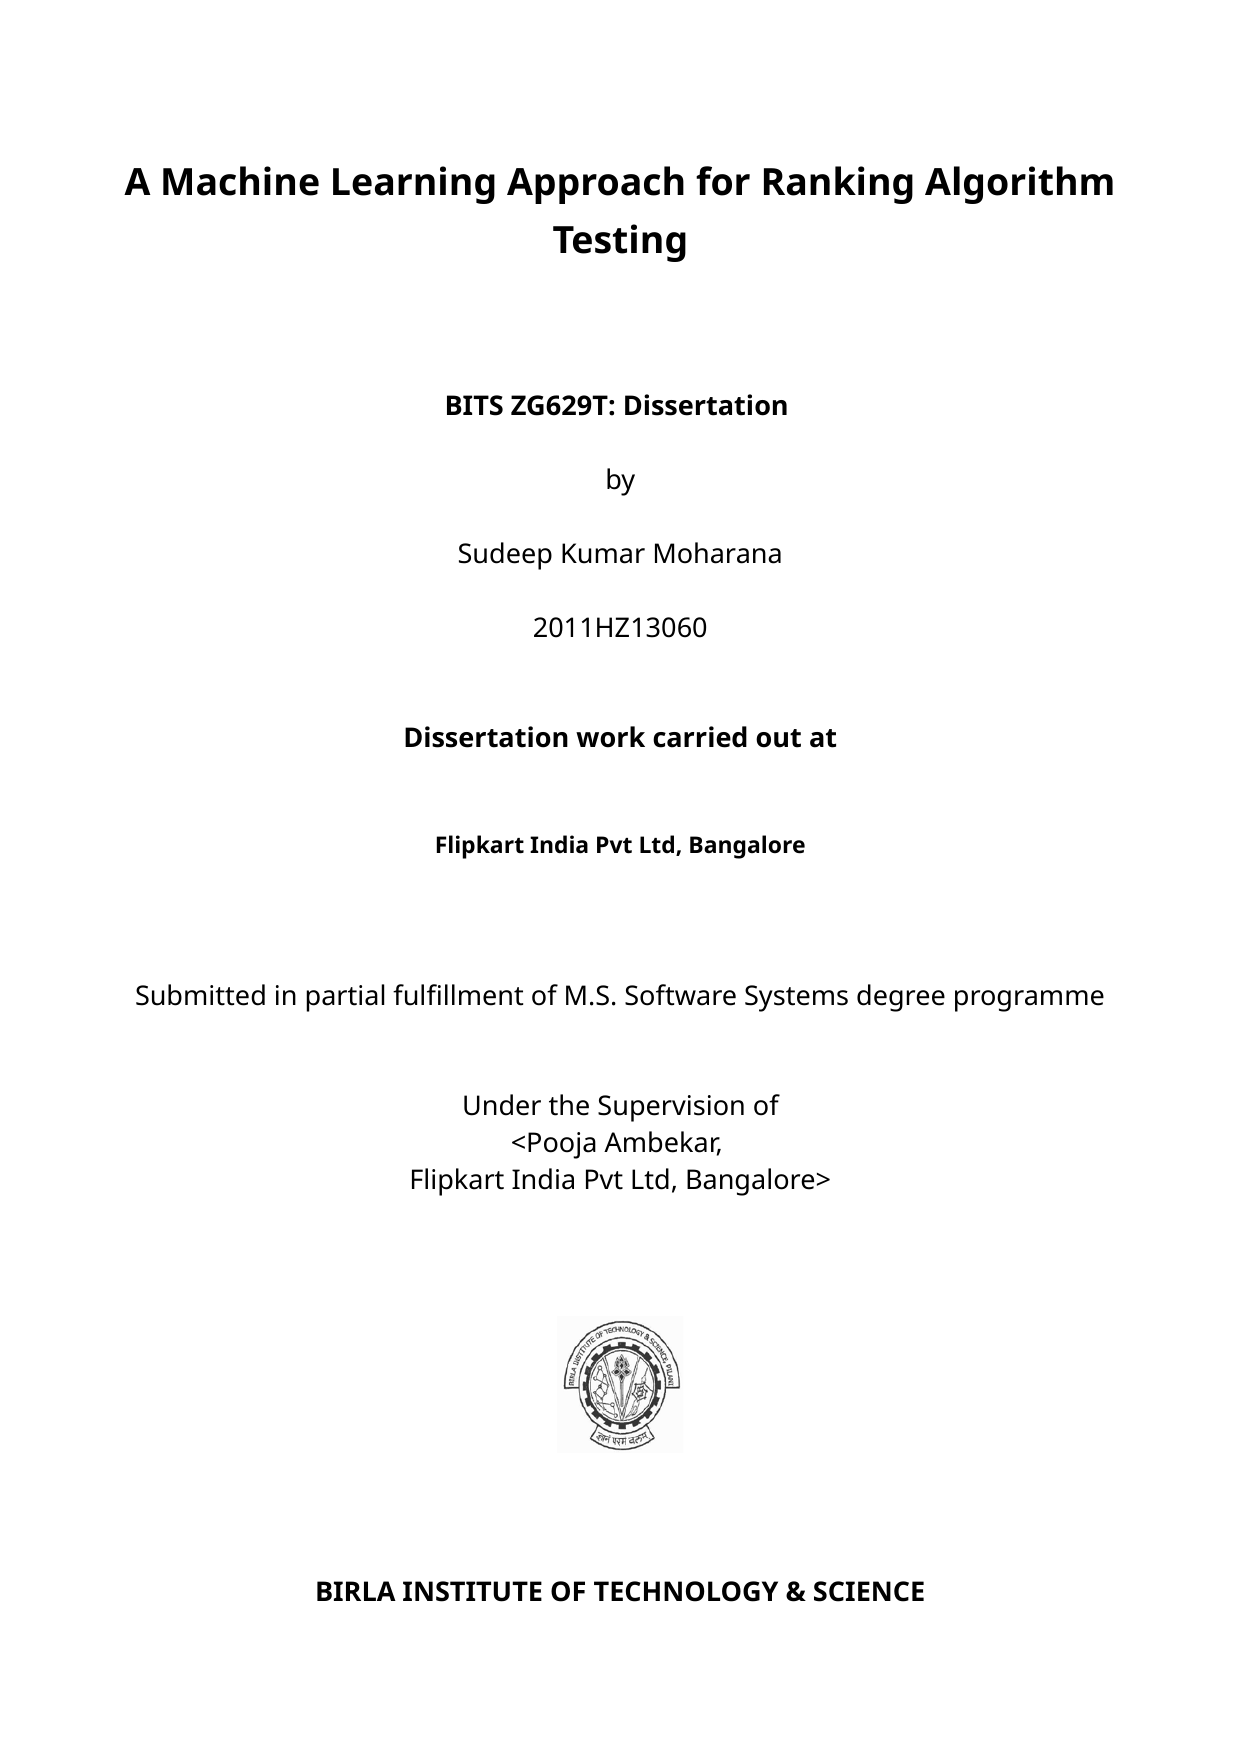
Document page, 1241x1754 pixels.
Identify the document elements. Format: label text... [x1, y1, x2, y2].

text 2011HZ13060 [118, 608, 1122, 645]
text Under the Supervision of [118, 1087, 1122, 1123]
text A Machine Learning Approach for Ranking Algorithm Testing [118, 155, 1122, 265]
text Flipkart India Pvt Ltd, Bangalore> [118, 1160, 1122, 1197]
picture [557, 1316, 684, 1453]
subtitle Dissertation work carried out at [118, 719, 1122, 756]
text <Pooja Ambekar, [118, 1123, 1122, 1160]
text BIRLA INSTITUTE OF TECHNOLOGY & SCIENCE [118, 1572, 1122, 1609]
subtitle BITS ZG629T: Dissertation [118, 387, 1122, 424]
text Sudeep Kumar Moharana [118, 534, 1122, 571]
text Submitted in partial fulfillment of M.S. Software Systems degree programme [118, 976, 1122, 1013]
subtitle Flipkart India Pvt Ltd, Bangalore [118, 829, 1122, 861]
text by [118, 461, 1122, 497]
